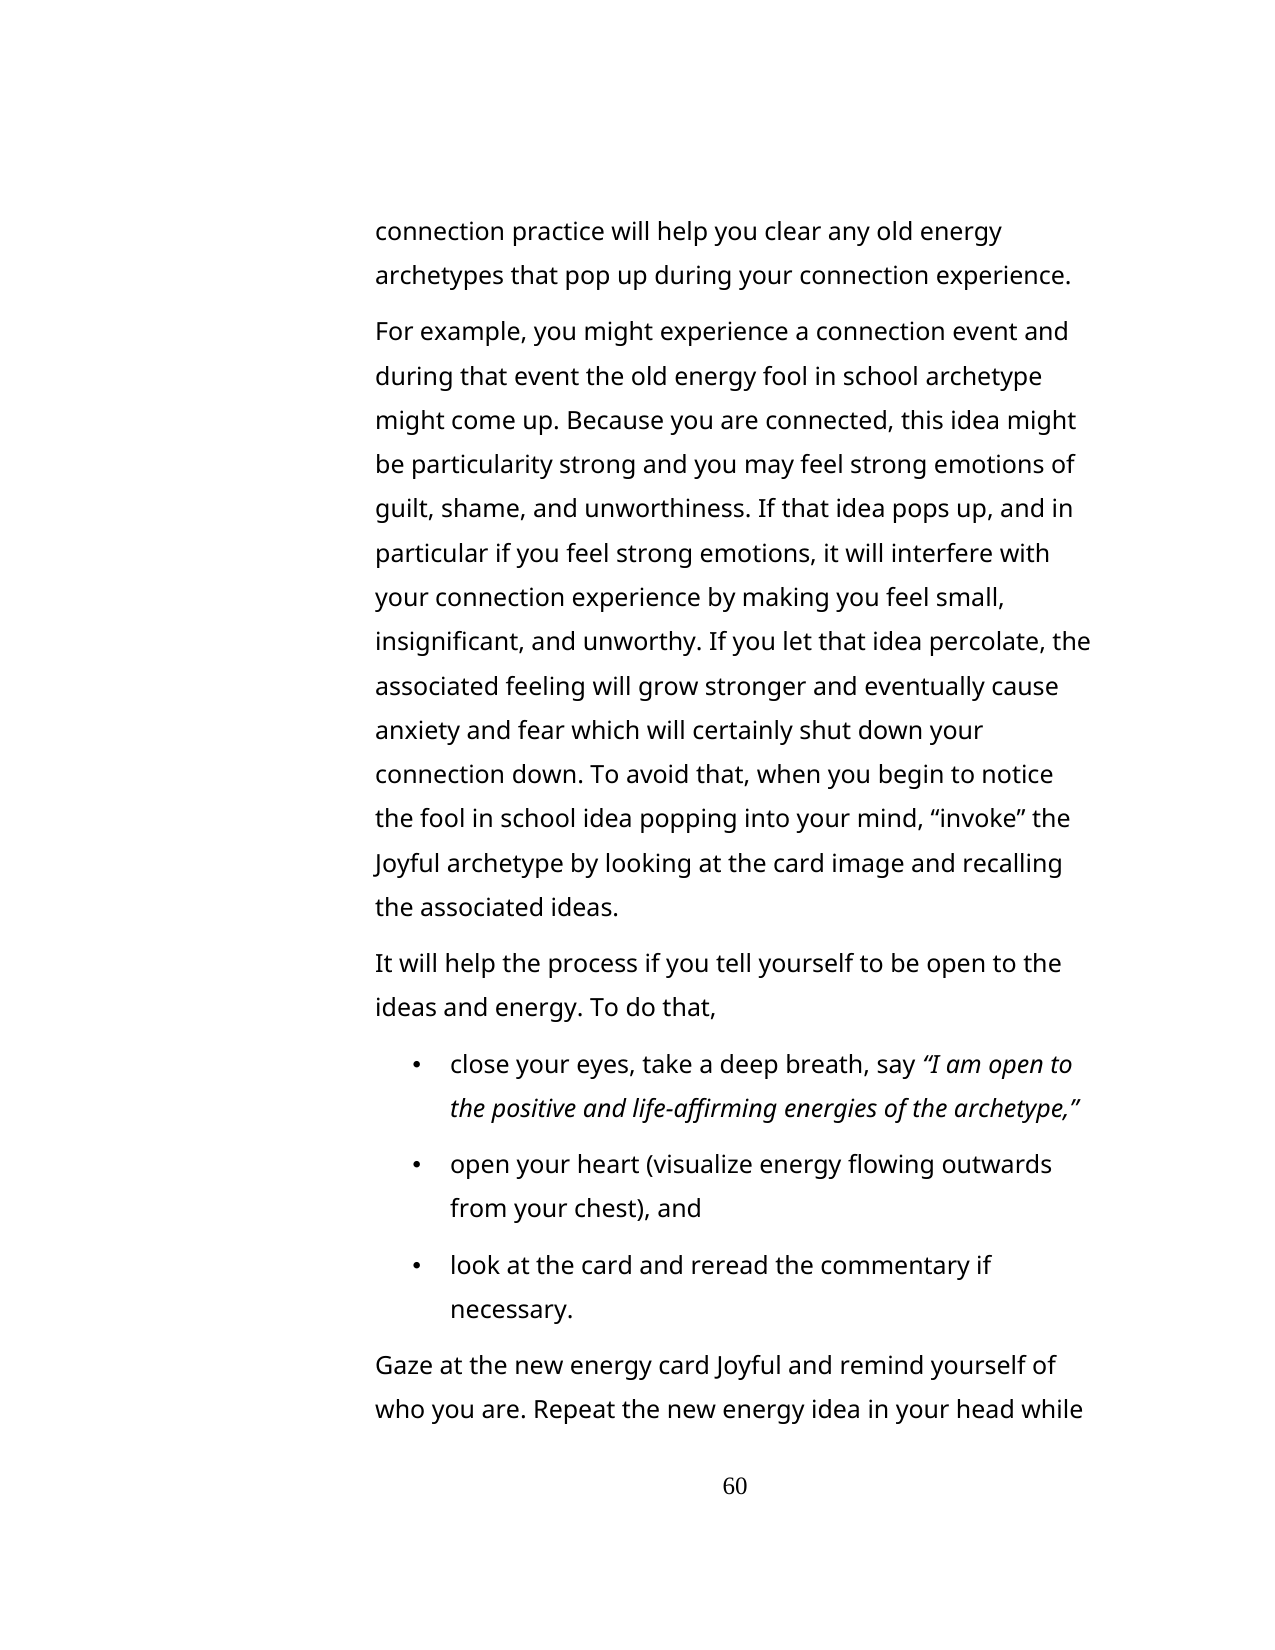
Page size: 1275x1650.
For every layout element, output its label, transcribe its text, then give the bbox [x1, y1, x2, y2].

text For example, you might experience a connection event and during that event the old energy fool in school archetype might come up. Because you are connected, this idea might be particularity strong and you may feel strong emotions of guilt, shame, and unworthiness. If that idea pops up, and in particular if you feel strong emotions, it will interfere with your connection experience by making you feel small, insignificant, and unworthy. If you let that idea percolate, the associated feeling will grow stronger and eventually cause anxiety and fear which will certainly shut down your connection down. To avoid that, when you begin to notice the fool in school idea popping into your mind, “invoke” the Joyful archetype by looking at the card image and recalling the associated ideas. [375, 314, 1095, 924]
list close your eyes, take a deep breath, say “I am open to the positive and life-affirming energies of the archetype,” [412, 1046, 1095, 1125]
list look at the card and reread the commentary if necessary. [412, 1247, 1095, 1326]
text It will help the process if you tell yourself to be open to the ideas and energy. To do that, [375, 946, 1095, 1024]
list open your heart (visualize energy flowing outwards from your chest), and [412, 1147, 1095, 1225]
text connection practice will help you clear any old energy archetypes that pop up during your connection experience. [375, 213, 1095, 292]
text Gaze at the new energy card Joyful and remind yourself of who you are. Repeat the new energy idea in your head while [375, 1348, 1095, 1426]
